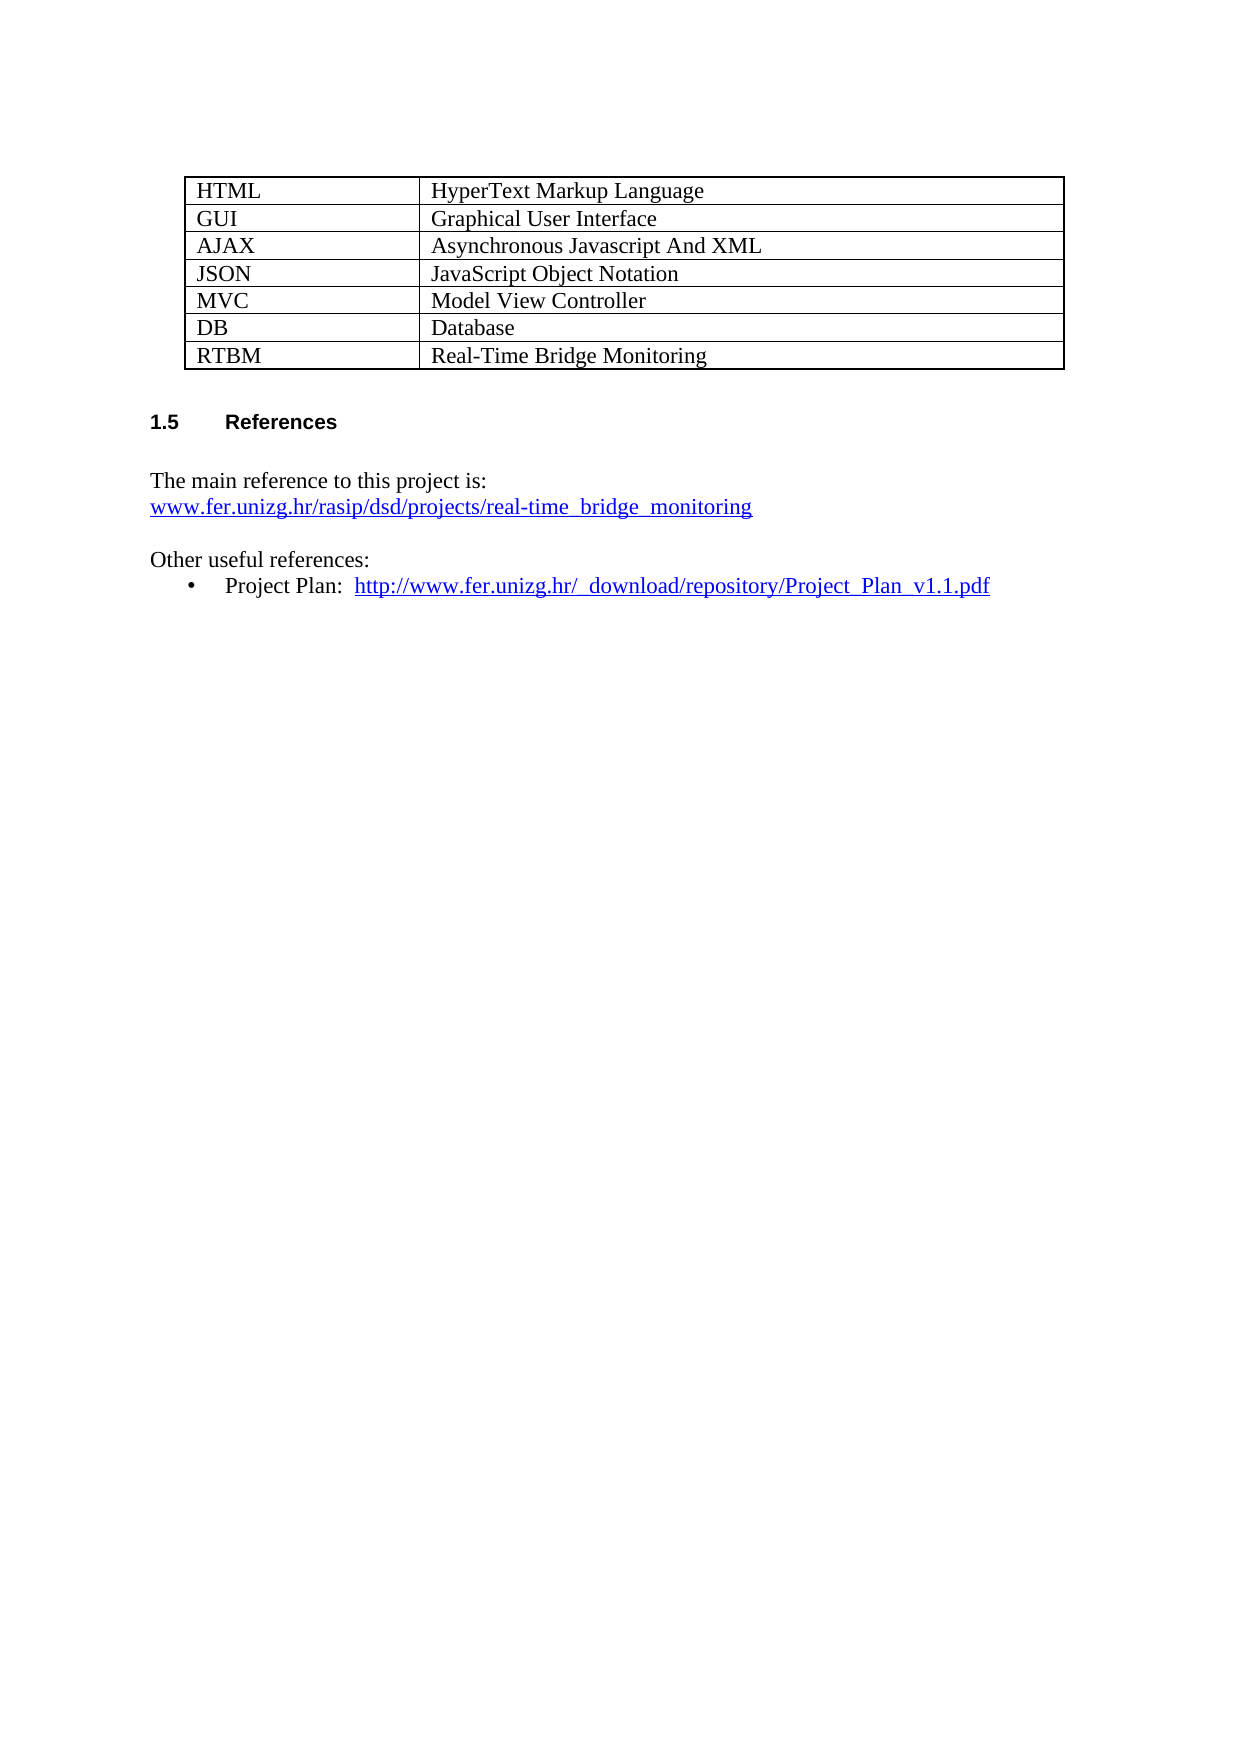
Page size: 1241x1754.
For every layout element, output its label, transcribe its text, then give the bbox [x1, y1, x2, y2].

table_cell Model View Controller [420, 287, 1063, 313]
table_cell GUI [186, 205, 419, 231]
text The main reference to this project is: [150, 467, 1090, 493]
table_cell JavaScript Object Notation [420, 260, 1063, 286]
table_cell Asynchronous Javascript And XML [420, 232, 1063, 258]
table_cell HyperText Markup Language [420, 178, 1063, 204]
table_cell Database [420, 314, 1063, 341]
table_cell Real-Time Bridge Monitoring [420, 342, 1063, 368]
text www.fer.unizg.hr/rasip/dsd/projects/real-time_bridge_monitoring [150, 493, 1090, 519]
table_cell MVC [186, 287, 419, 313]
table_cell Graphical User Interface [420, 205, 1063, 231]
table_cell AJAX [186, 232, 419, 258]
table_cell DB [186, 314, 419, 341]
list Project Plan: http://www.fer.unizg.hr/_download/repository/Project_Plan_v1.1.pdf [187, 572, 1090, 598]
table_cell JSON [186, 260, 419, 286]
subtitle References [150, 409, 1090, 434]
table_cell HTML [186, 178, 419, 204]
table_cell RTBM [186, 342, 419, 368]
text Other useful references: [150, 546, 1090, 572]
